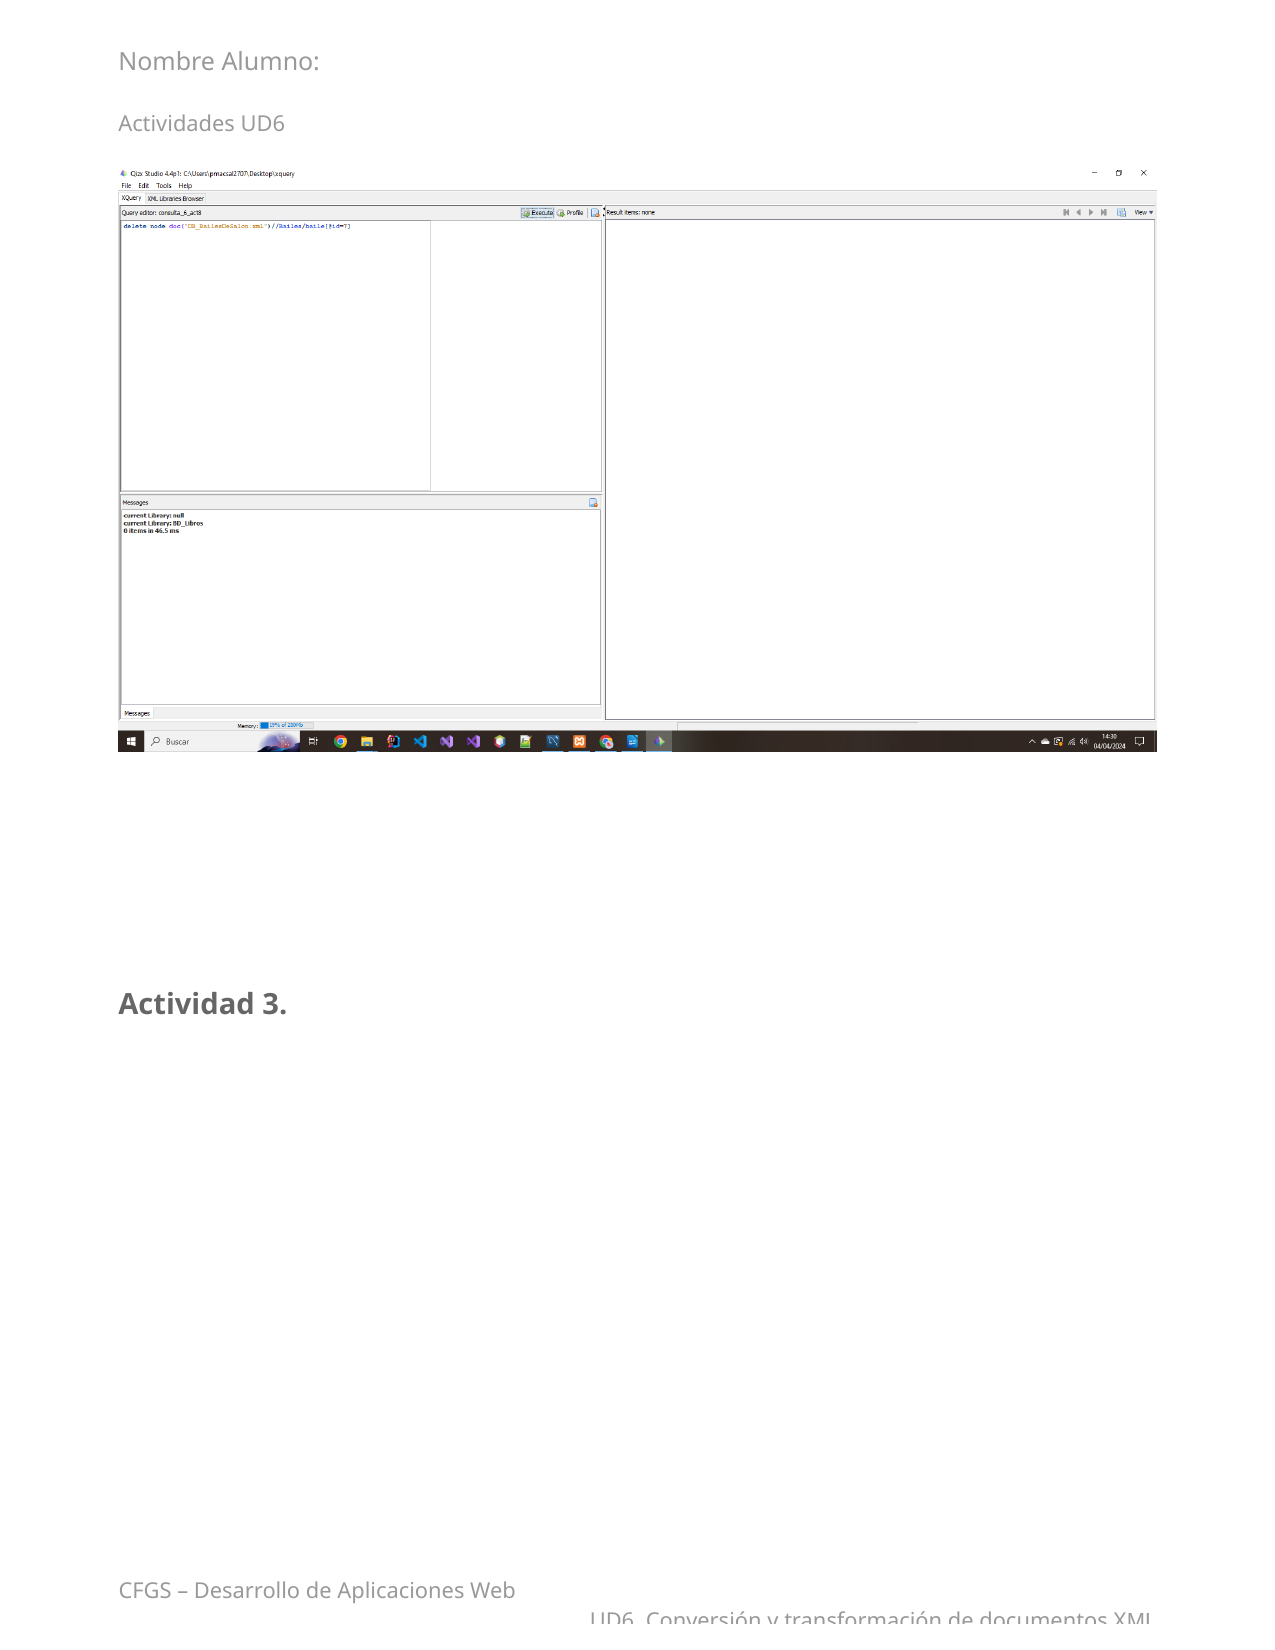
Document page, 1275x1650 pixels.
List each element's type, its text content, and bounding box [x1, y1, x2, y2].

picture [118, 167, 1157, 752]
subtitle Actividad 3. [118, 983, 1157, 1023]
